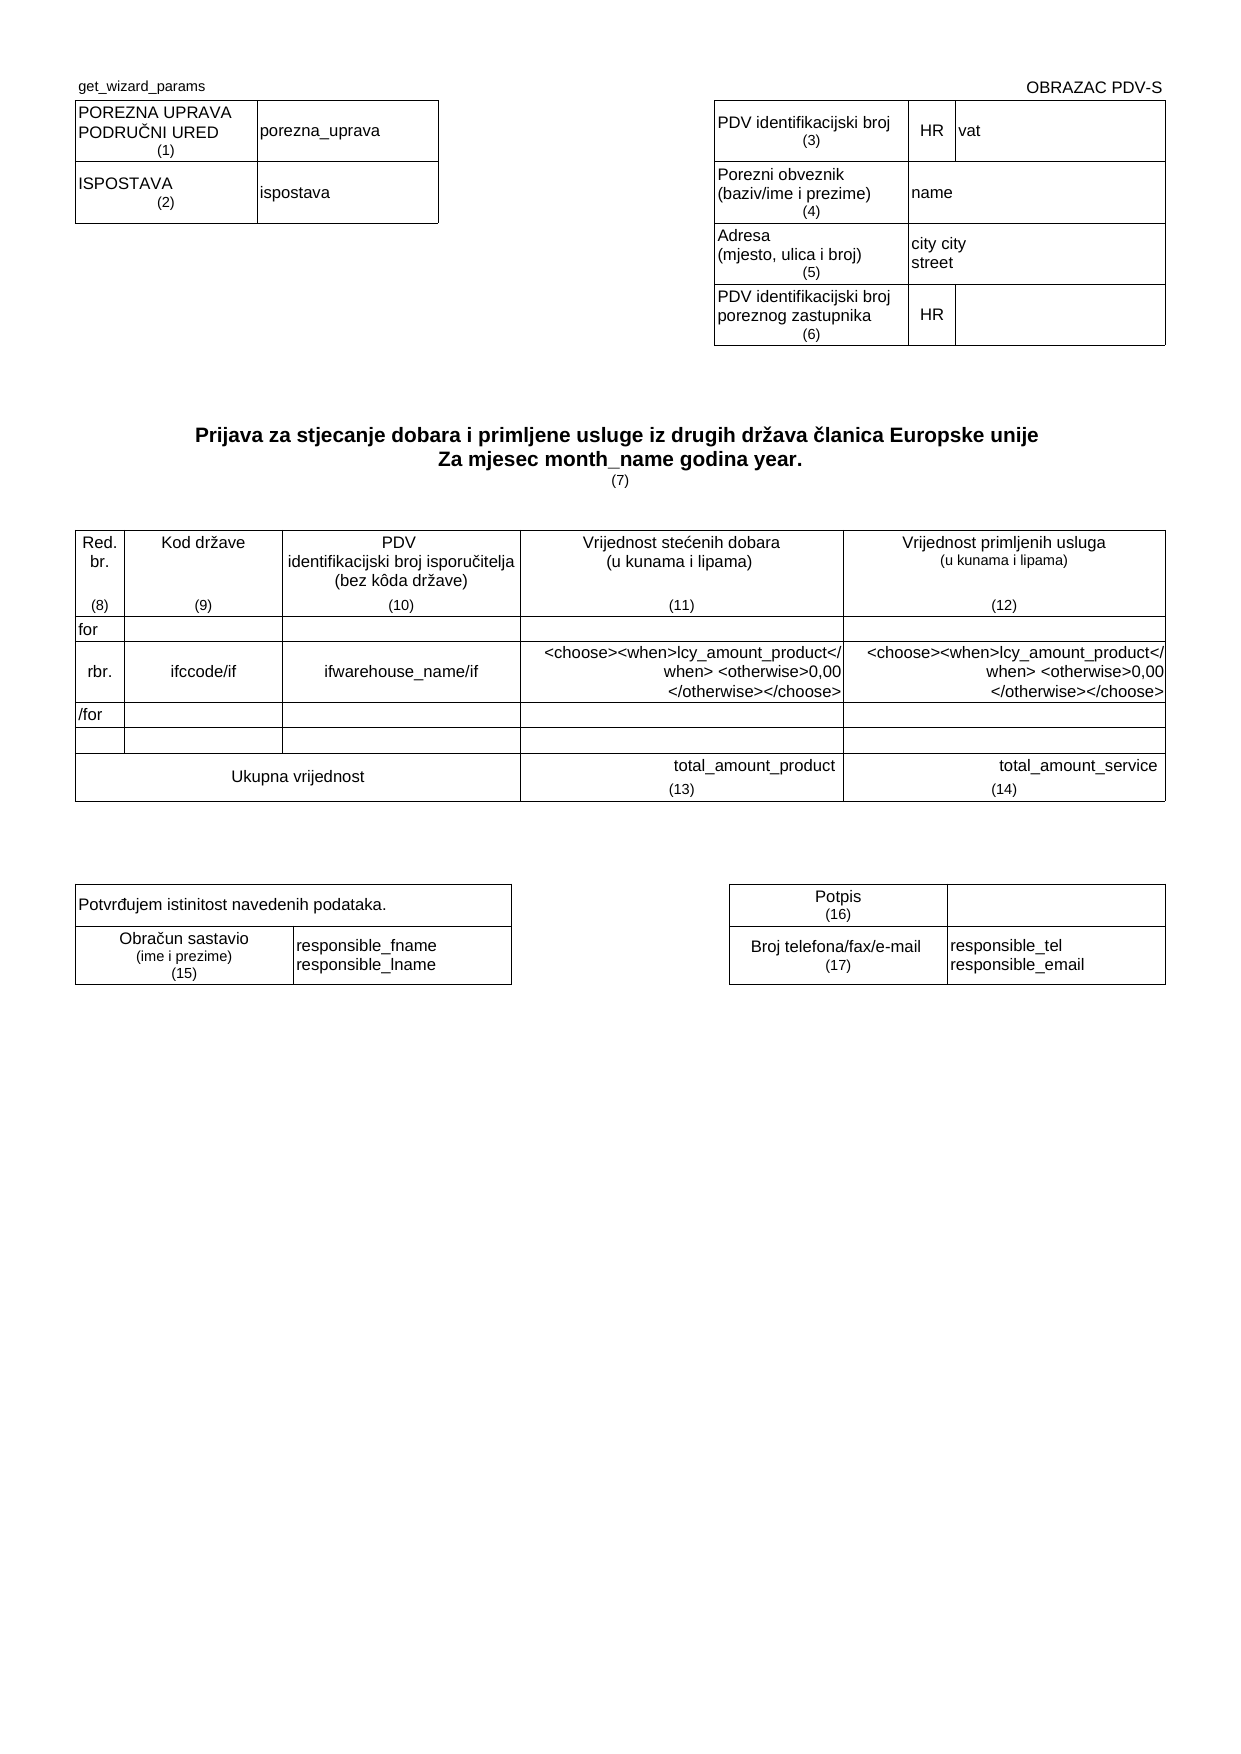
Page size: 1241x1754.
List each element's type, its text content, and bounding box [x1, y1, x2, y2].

text Za mjesec month_name godina year. [75, 447, 1165, 471]
table_cell [521, 703, 843, 727]
table_cell (12) [844, 593, 1165, 616]
table_cell porezna_uprava [258, 101, 438, 161]
table_cell [956, 285, 1165, 345]
table_cell HR [909, 285, 955, 345]
table_cell [283, 728, 520, 753]
table_cell Obračun sastavio (ime i prezime) (15) [76, 927, 293, 984]
table_cell ispostava [258, 162, 438, 223]
table_cell (11) [521, 593, 843, 616]
text (7) [75, 471, 1165, 488]
table_cell [521, 728, 843, 753]
table_cell /for [76, 703, 124, 727]
table_cell Broj telefona/fax/e-mail (17) [730, 927, 947, 984]
table_header Potvrđujem istinitost navedenih podataka. [76, 885, 511, 926]
table_cell [257, 224, 438, 284]
table_cell rbr. [76, 642, 124, 702]
table_header Kod države [125, 531, 282, 593]
table_cell ifccode/if [125, 642, 282, 702]
table_cell vat [956, 101, 1165, 161]
table_cell [125, 617, 282, 641]
table_cell [125, 703, 282, 727]
table_cell (8) [76, 593, 124, 616]
table_header OBRAZAC PDV-S [955, 75, 1165, 100]
table_header get_wizard_params [75, 75, 257, 100]
table_header [438, 75, 714, 100]
table_header Red. br. [76, 531, 124, 593]
table_header [948, 885, 1165, 926]
table_cell [439, 100, 714, 161]
table_header [257, 75, 438, 100]
table_cell [438, 223, 714, 284]
table_cell [438, 345, 714, 375]
table_cell [283, 617, 520, 641]
table_cell PDV identifikacijski broj poreznog zastupnika (6) [715, 285, 908, 345]
table_cell [125, 728, 282, 753]
table_cell Ukupna vrijednost [76, 754, 520, 801]
table_cell [438, 284, 714, 345]
table_header Vrijednost stećenih dobara (u kunama i lipama) [521, 531, 843, 593]
table_cell [439, 161, 714, 223]
table_cell [257, 284, 438, 345]
table_cell [955, 346, 1165, 375]
table_cell total_amount_service [844, 754, 1165, 778]
table_header Vrijednost primljenih usluga (u kunama i lipama) [844, 531, 1165, 593]
table_cell city city street [909, 224, 1165, 284]
table_header [512, 884, 729, 926]
table_cell name [909, 162, 1165, 223]
table_cell for [76, 617, 124, 641]
table_cell [714, 346, 908, 375]
table_cell [257, 345, 438, 375]
table_cell Adresa (mjesto, ulica i broj) (5) [715, 224, 908, 284]
table_cell Porezni obveznik (baziv/ime i prezime) (4) [715, 162, 908, 223]
table_cell [512, 926, 729, 984]
table_cell [844, 617, 1165, 641]
table_cell <choose><when>lcy_amount_product</when> <otherwise>0,00 </otherwise></choose> [844, 642, 1165, 702]
table_cell [521, 617, 843, 641]
table_cell [75, 284, 257, 345]
table_cell [844, 703, 1165, 727]
table_header [714, 75, 908, 100]
table_cell [75, 224, 257, 284]
table_cell total_amount_product [521, 754, 843, 778]
table_cell PDV identifikacijski broj (3) [715, 101, 908, 161]
table_cell HR [909, 101, 955, 161]
text Prijava za stjecanje dobara i primljene usluge iz drugih država članica Europske unije [75, 423, 1165, 447]
table_cell <choose><when>lcy_amount_product</when> <otherwise>0,00 </otherwise></choose> [521, 642, 843, 702]
table_cell (9) [125, 593, 282, 616]
table_header Potpis (16) [730, 885, 947, 926]
table_cell responsible_fname responsible_lname [294, 927, 511, 984]
table_cell [908, 346, 955, 375]
table_cell [844, 728, 1165, 753]
table_cell ifwarehouse_name/if [283, 642, 520, 702]
table_cell [75, 345, 257, 375]
table_cell (13) [521, 778, 843, 801]
table_cell [76, 728, 124, 753]
table_cell [283, 703, 520, 727]
table_cell (10) [283, 593, 520, 616]
table_cell responsible_tel responsible_email [948, 927, 1165, 984]
table_header [908, 75, 955, 100]
table_cell ISPOSTAVA (2) [76, 162, 257, 223]
table_header PDV identifikacijski broj isporučitelja (bez kôda države) [283, 531, 520, 593]
table_cell (14) [844, 778, 1165, 801]
table_cell POREZNA UPRAVA PODRUČNI URED (1) [76, 101, 257, 161]
